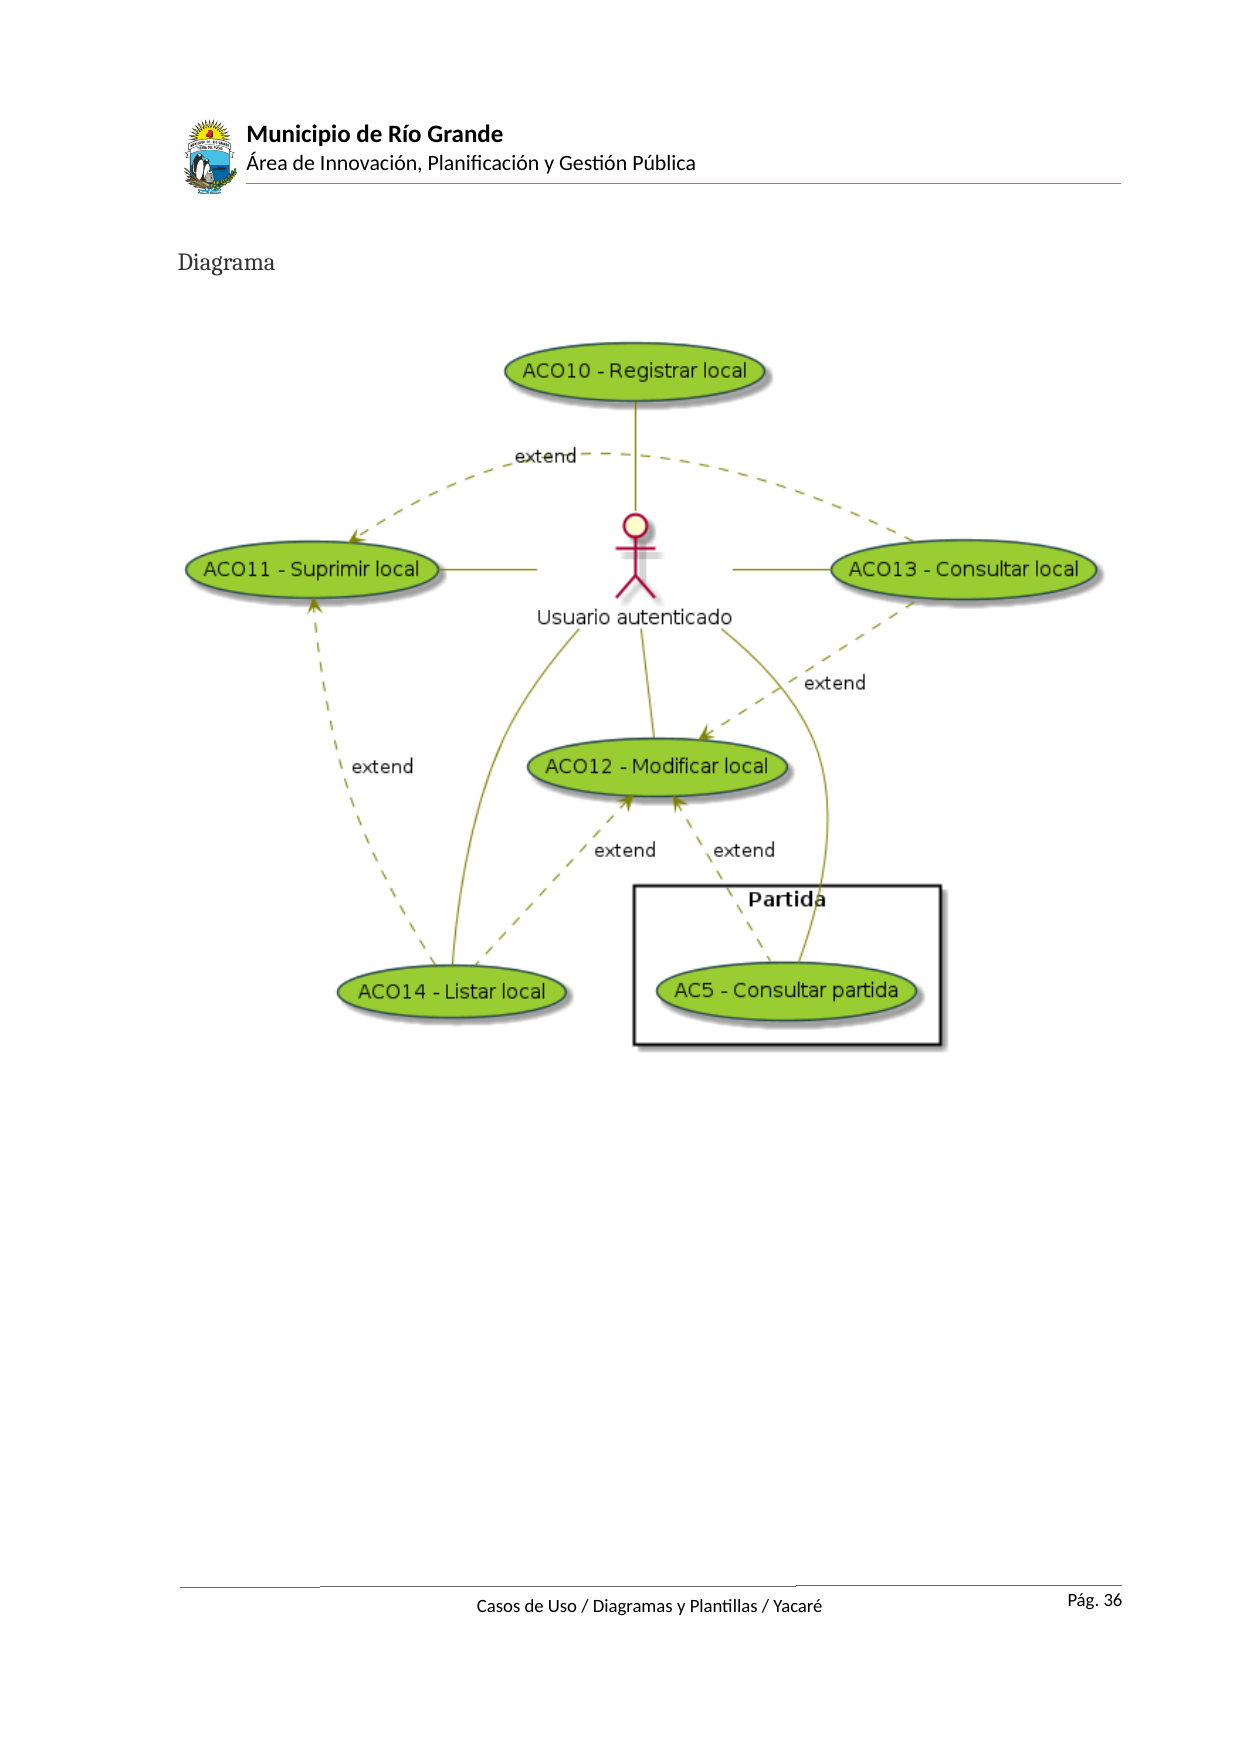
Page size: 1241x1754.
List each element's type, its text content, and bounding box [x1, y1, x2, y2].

picture [177, 331, 1123, 1081]
subtitle Diagrama [177, 248, 1122, 277]
